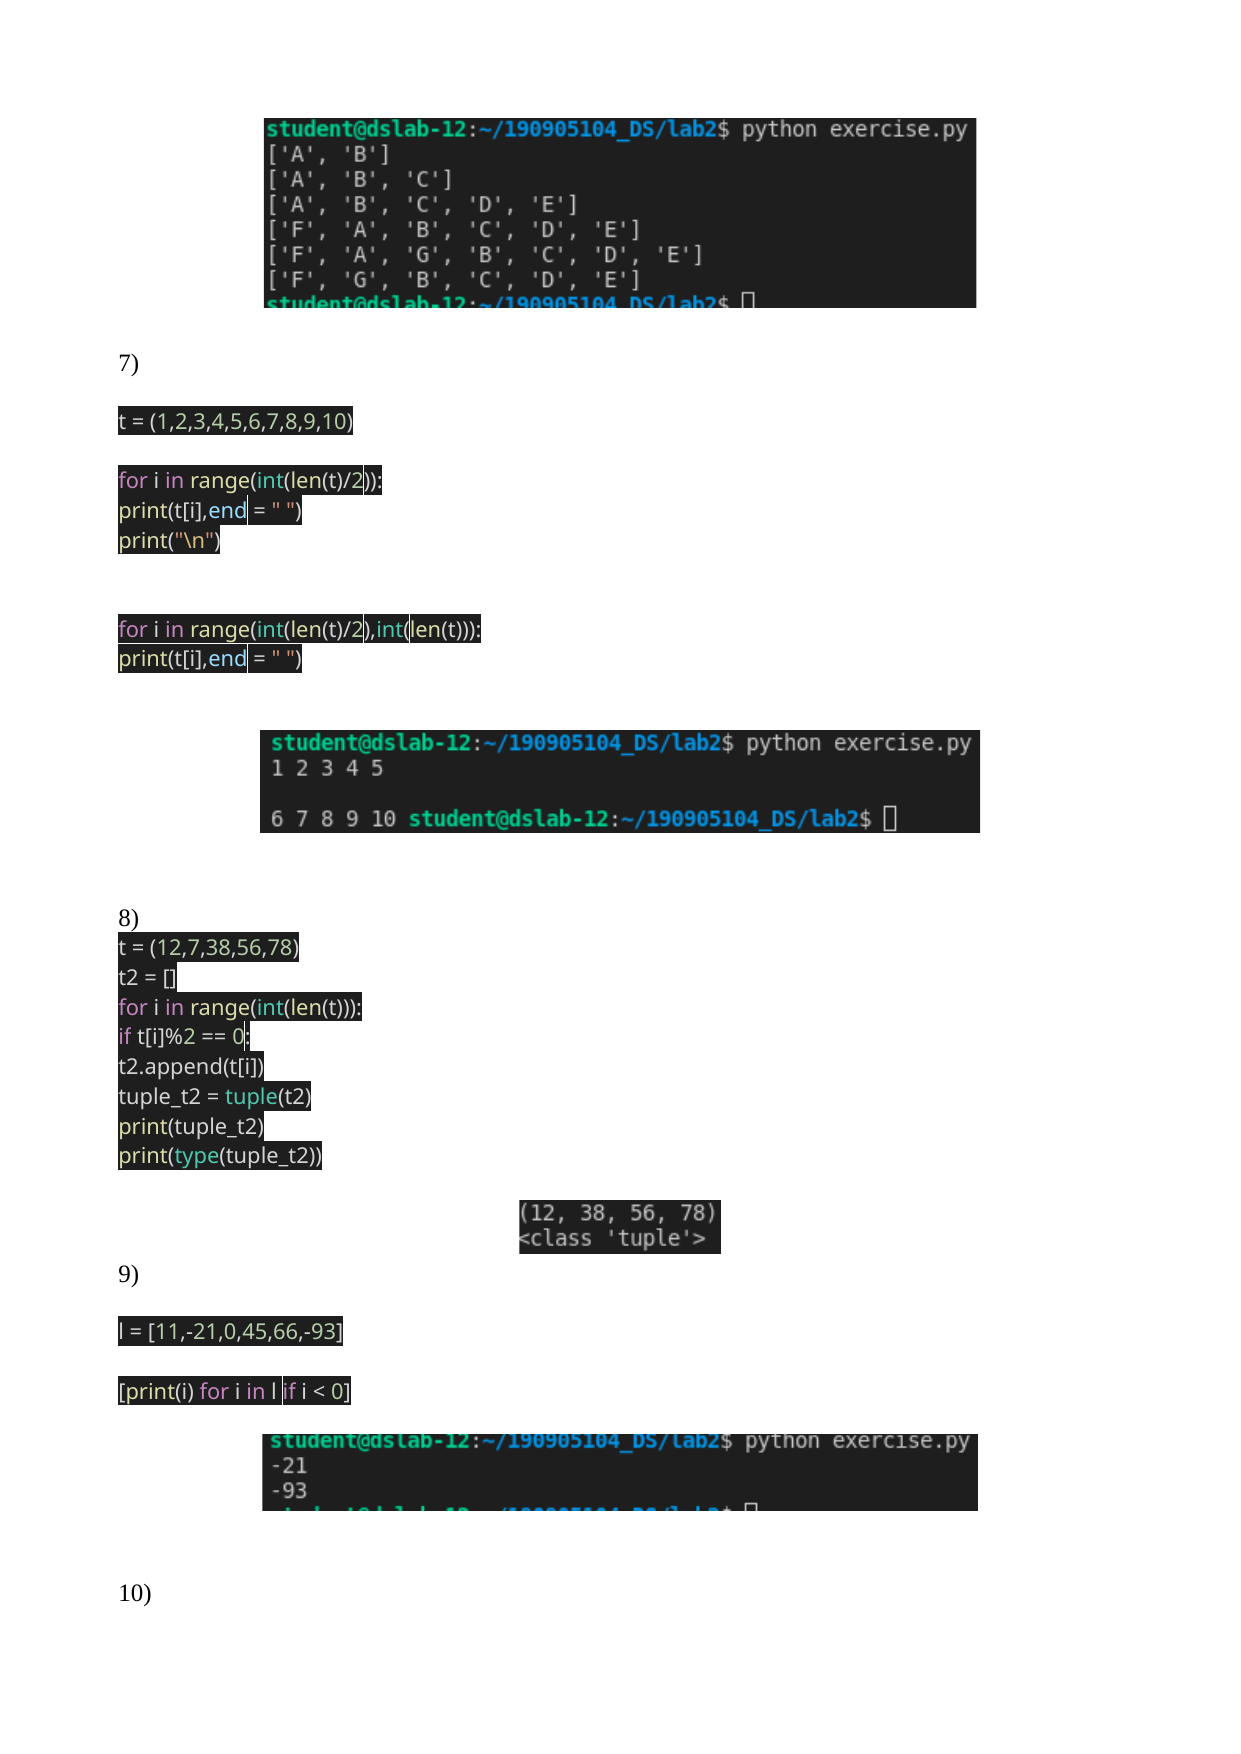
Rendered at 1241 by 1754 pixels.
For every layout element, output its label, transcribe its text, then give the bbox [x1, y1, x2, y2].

text print(t[i],end = " ") [118, 643, 1122, 673]
text print("\n") [118, 525, 1122, 554]
text if t[i]%2 == 0: [118, 1021, 1122, 1051]
text print(type(tuple_t2)) [118, 1141, 1122, 1170]
text t2.append(t[i]) [118, 1051, 1122, 1081]
text t2 = [] [118, 962, 1122, 992]
text 10) [118, 1578, 1122, 1607]
text tuple_t2 = tuple(t2) [118, 1081, 1122, 1111]
picture [263, 118, 977, 308]
text for i in range(int(len(t)/2),int(len(t))): [118, 614, 1122, 643]
text 7) [118, 348, 1122, 377]
text t = (1,2,3,4,5,6,7,8,9,10) [118, 406, 1122, 435]
text l = [11,-21,0,45,66,-93] [118, 1316, 1122, 1346]
text for i in range(int(len(t))): [118, 992, 1122, 1021]
picture [519, 1200, 721, 1254]
text [print(i) for i in l if i < 0] [118, 1376, 1122, 1405]
text print(t[i],end = " ") [118, 495, 1122, 525]
text t = (12,7,38,56,78) [118, 932, 1122, 962]
text 9) [118, 1259, 1122, 1287]
text print(tuple_t2) [118, 1111, 1122, 1141]
picture [260, 730, 981, 833]
picture [262, 1434, 978, 1511]
text for i in range(int(len(t)/2)): [118, 465, 1122, 495]
text 8) [118, 903, 1122, 932]
